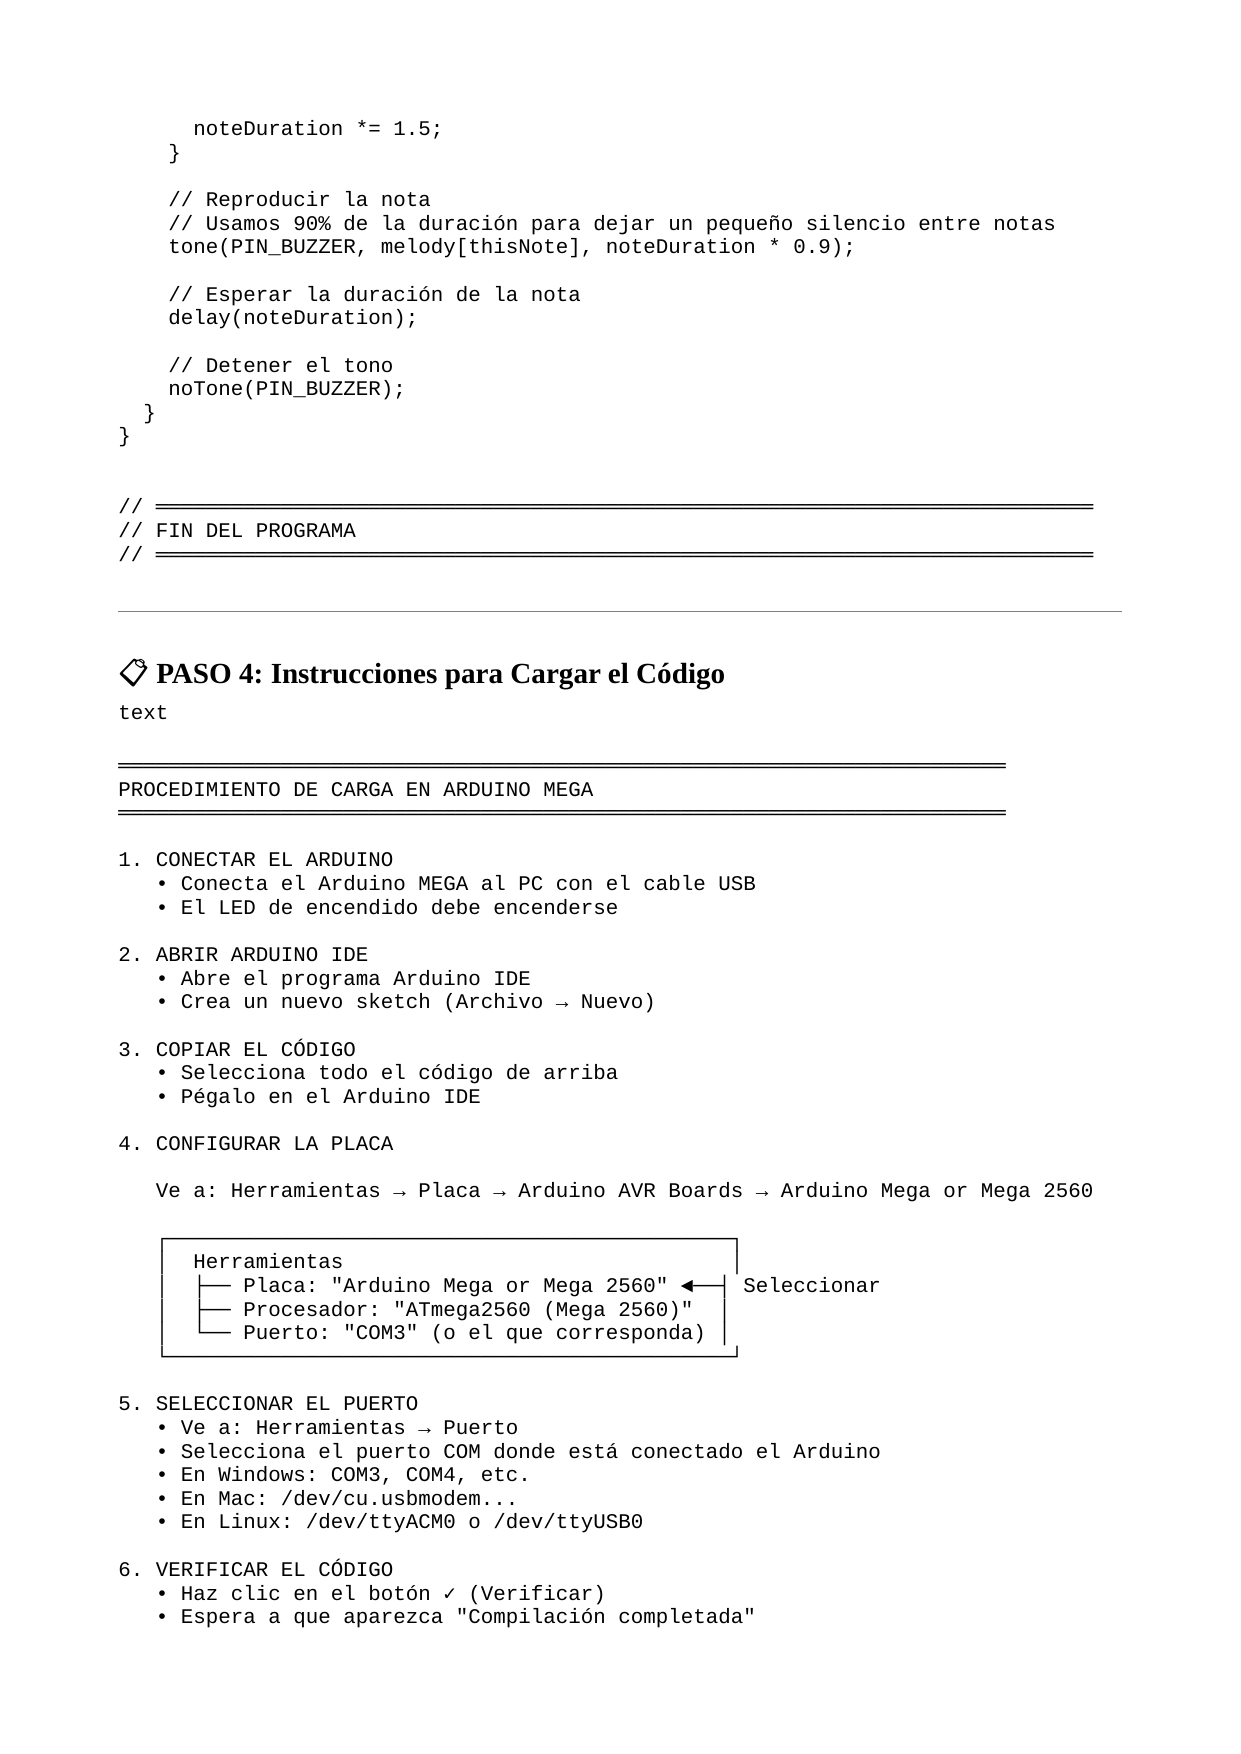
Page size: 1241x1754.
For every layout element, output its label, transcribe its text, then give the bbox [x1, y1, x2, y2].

text text [118, 702, 1122, 725]
text // Usamos 90% de la duración para dejar un pequeño silencio entre notas [118, 213, 1122, 236]
text • Abre el programa Arduino IDE [118, 968, 1122, 991]
text ═══════════════════════════════════════════════════════════════════════ [118, 755, 1122, 778]
text │ ├── Procesador: "ATmega2560 (Mega 2560)" │ [725, 1299, 1122, 1322]
text 3. COPIAR EL CÓDIGO [118, 1039, 1122, 1062]
text │ ├── Procesador: "ATmega2560 (Mega 2560)" │ [200, 1299, 724, 1322]
text } [118, 426, 1122, 449]
text 2. ABRIR ARDUINO IDE [118, 944, 1122, 968]
text noteDuration *= 1.5; [118, 118, 1122, 142]
text tone(PIN_BUZZER, melody[thisNote], noteDuration * 0.9); [118, 236, 1122, 260]
text // ═══════════════════════════════════════════════════════════════════════════ [118, 496, 1122, 520]
text │ ├── Procesador: "ATmega2560 (Mega 2560)" │ [118, 1299, 161, 1322]
text • Espera a que aparezca "Compilación completada" [118, 1606, 1122, 1630]
text // Esperar la duración de la nota [118, 284, 1122, 307]
text • El LED de encendido debe encenderse [118, 897, 1122, 920]
text ┌─────────────────────────────────────────────┐ [118, 1228, 1122, 1251]
text │ Herramientas │ [118, 1251, 1122, 1275]
text // FIN DEL PROGRAMA [118, 520, 1122, 544]
text │ ├── Placa: "Arduino Mega or Mega 2560" ◄──┤ Seleccionar [118, 1275, 1122, 1299]
text // ═══════════════════════════════════════════════════════════════════════════ [118, 544, 1122, 567]
text • Selecciona el puerto COM donde está conectado el Arduino [118, 1441, 1122, 1464]
text noTone(PIN_BUZZER); [118, 378, 1122, 402]
text • Conecta el Arduino MEGA al PC con el cable USB [118, 873, 1122, 897]
text 4. CONFIGURAR LA PLACA [118, 1133, 1122, 1157]
text Ve a: Herramientas → Placa → Arduino AVR Boards → Arduino Mega or Mega 2560 [118, 1181, 1122, 1204]
text 5. SELECCIONAR EL PUERTO [118, 1393, 1122, 1417]
text └─────────────────────────────────────────────┘ [118, 1346, 1122, 1370]
text } [118, 142, 1122, 165]
text PROCEDIMIENTO DE CARGA EN ARDUINO MEGA [118, 778, 1122, 802]
text // Detener el tono [118, 354, 1122, 378]
text 6. VERIFICAR EL CÓDIGO [118, 1559, 1122, 1582]
text • En Mac: /dev/cu.usbmodem... [118, 1488, 1122, 1512]
text • Pégalo en el Arduino IDE [118, 1086, 1122, 1109]
text delay(noteDuration); [118, 307, 1122, 331]
text • Selecciona todo el código de arriba [118, 1062, 1122, 1086]
text // Reproducir la nota [118, 189, 1122, 213]
subtitle 📋 PASO 4: Instrucciones para Cargar el Código [118, 656, 1122, 689]
text • En Linux: /dev/ttyACM0 o /dev/ttyUSB0 [118, 1512, 1122, 1535]
text │ └── Puerto: "COM3" (o el que corresponda) │ [118, 1322, 1122, 1346]
text ═══════════════════════════════════════════════════════════════════════ [118, 802, 1122, 826]
text • Ve a: Herramientas → Puerto [118, 1417, 1122, 1441]
text • En Windows: COM3, COM4, etc. [118, 1464, 1122, 1488]
text } [118, 402, 1122, 426]
text • Haz clic en el botón ✓ (Verificar) [118, 1582, 1122, 1606]
text • Crea un nuevo sketch (Archivo → Nuevo) [118, 991, 1122, 1015]
text 1. CONECTAR EL ARDUINO [118, 849, 1122, 873]
